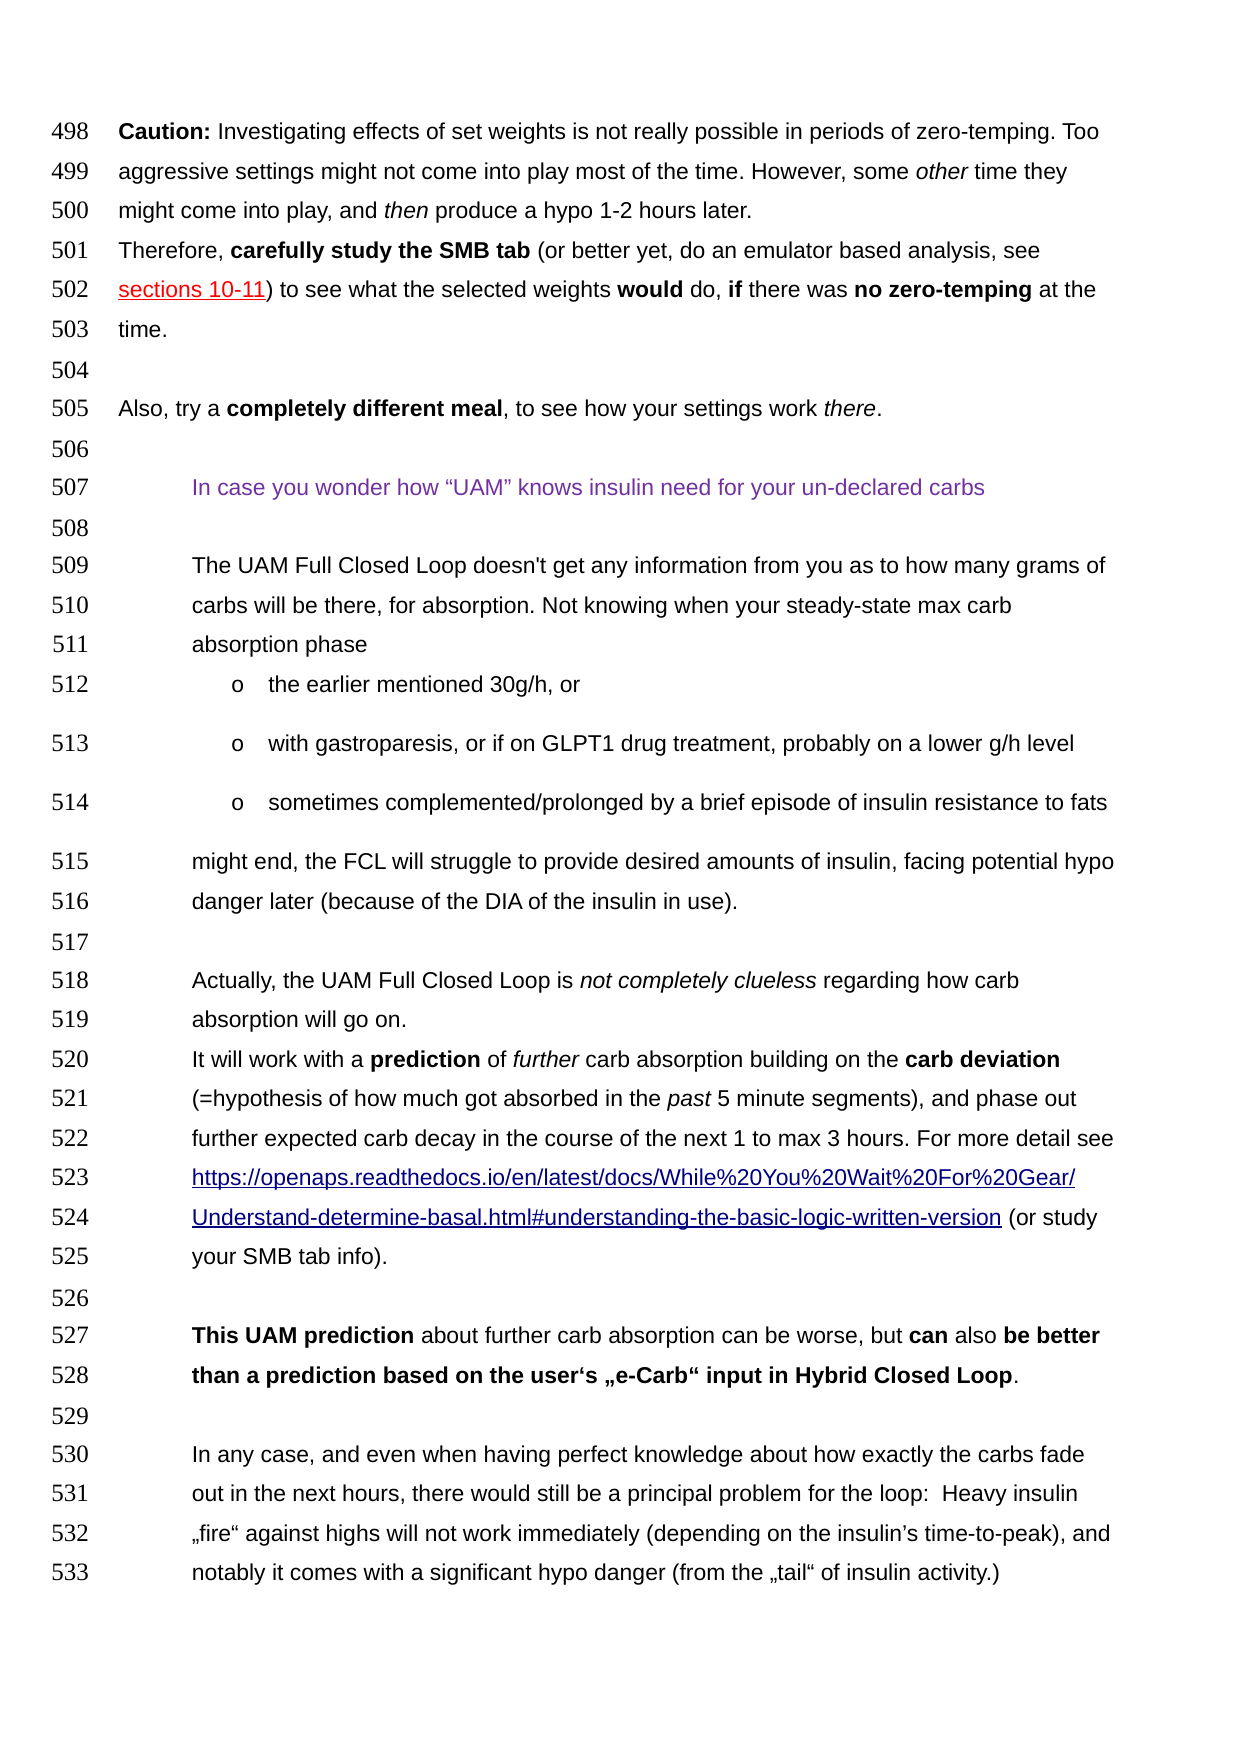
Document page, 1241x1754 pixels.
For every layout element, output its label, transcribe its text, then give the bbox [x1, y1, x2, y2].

list the earlier mentioned 30g/h, or [231, 671, 1122, 699]
text Also, try a completely different meal, to see how your settings work there. [118, 394, 1122, 421]
list sometimes complemented/prolonged by a brief episode of insulin resistance to fats [231, 789, 1122, 817]
text might end, the FCL will struggle to provide desired amounts of insulin, facing potential hypo danger later (because of the DIA of the insulin in use). [192, 848, 1122, 914]
list with gastroparesis, or if on GLPT1 drug treatment, probably on a lower g/h level [231, 730, 1122, 758]
text This UAM prediction about further carb absorption can be worse, but can also be better than a prediction based on the user‘s „e-Carb“ input in Hybrid Closed Loop. [192, 1322, 1122, 1388]
text In case you wonder how “UAM” knows insulin need for your un-declared carbs [192, 473, 1122, 500]
text It will work with a prediction of further carb absorption building on the carb deviation (=hypothesis of how much got absorbed in the past 5 minute segments), and phase out further expected carb decay in the course of the next 1 to max 3 hours. For more detail see https://openaps.readthedocs.io/en/latest/docs/While%20You%20Wait%20For%20Gear/Understand-determine-basal.html#understanding-the-basic-logic-written-version (or study your SMB tab info). [192, 1046, 1122, 1269]
text In any case, and even when having perfect knowledge about how exactly the carbs fade out in the next hours, there would still be a principal problem for the loop: Heavy insulin „fire“ against highs will not work immediately (depending on the insulin’s time-to-peak), and notably it comes with a significant hypo danger (from the „tail“ of insulin activity.) [192, 1441, 1122, 1585]
text Actually, the UAM Full Closed Loop is not completely clueless regarding how carb absorption will go on. [192, 967, 1122, 1033]
text Caution: Investigating effects of set weights is not really possible in periods of zero-temping. Too aggressive settings might not come into play most of the time. However, some other time they might come into play, and then produce a hypo 1-2 hours later. [118, 118, 1122, 223]
text The UAM Full Closed Loop doesn't get any information from you as to how many grams of carbs will be there, for absorption. Not knowing when your steady-state max carb absorption phase [192, 552, 1122, 658]
text Therefore, carefully study the SMB tab (or better yet, do an emulator based analysis, see sections 10-11) to see what the selected weights would do, if there was no zero-temping at the time. [118, 237, 1122, 342]
